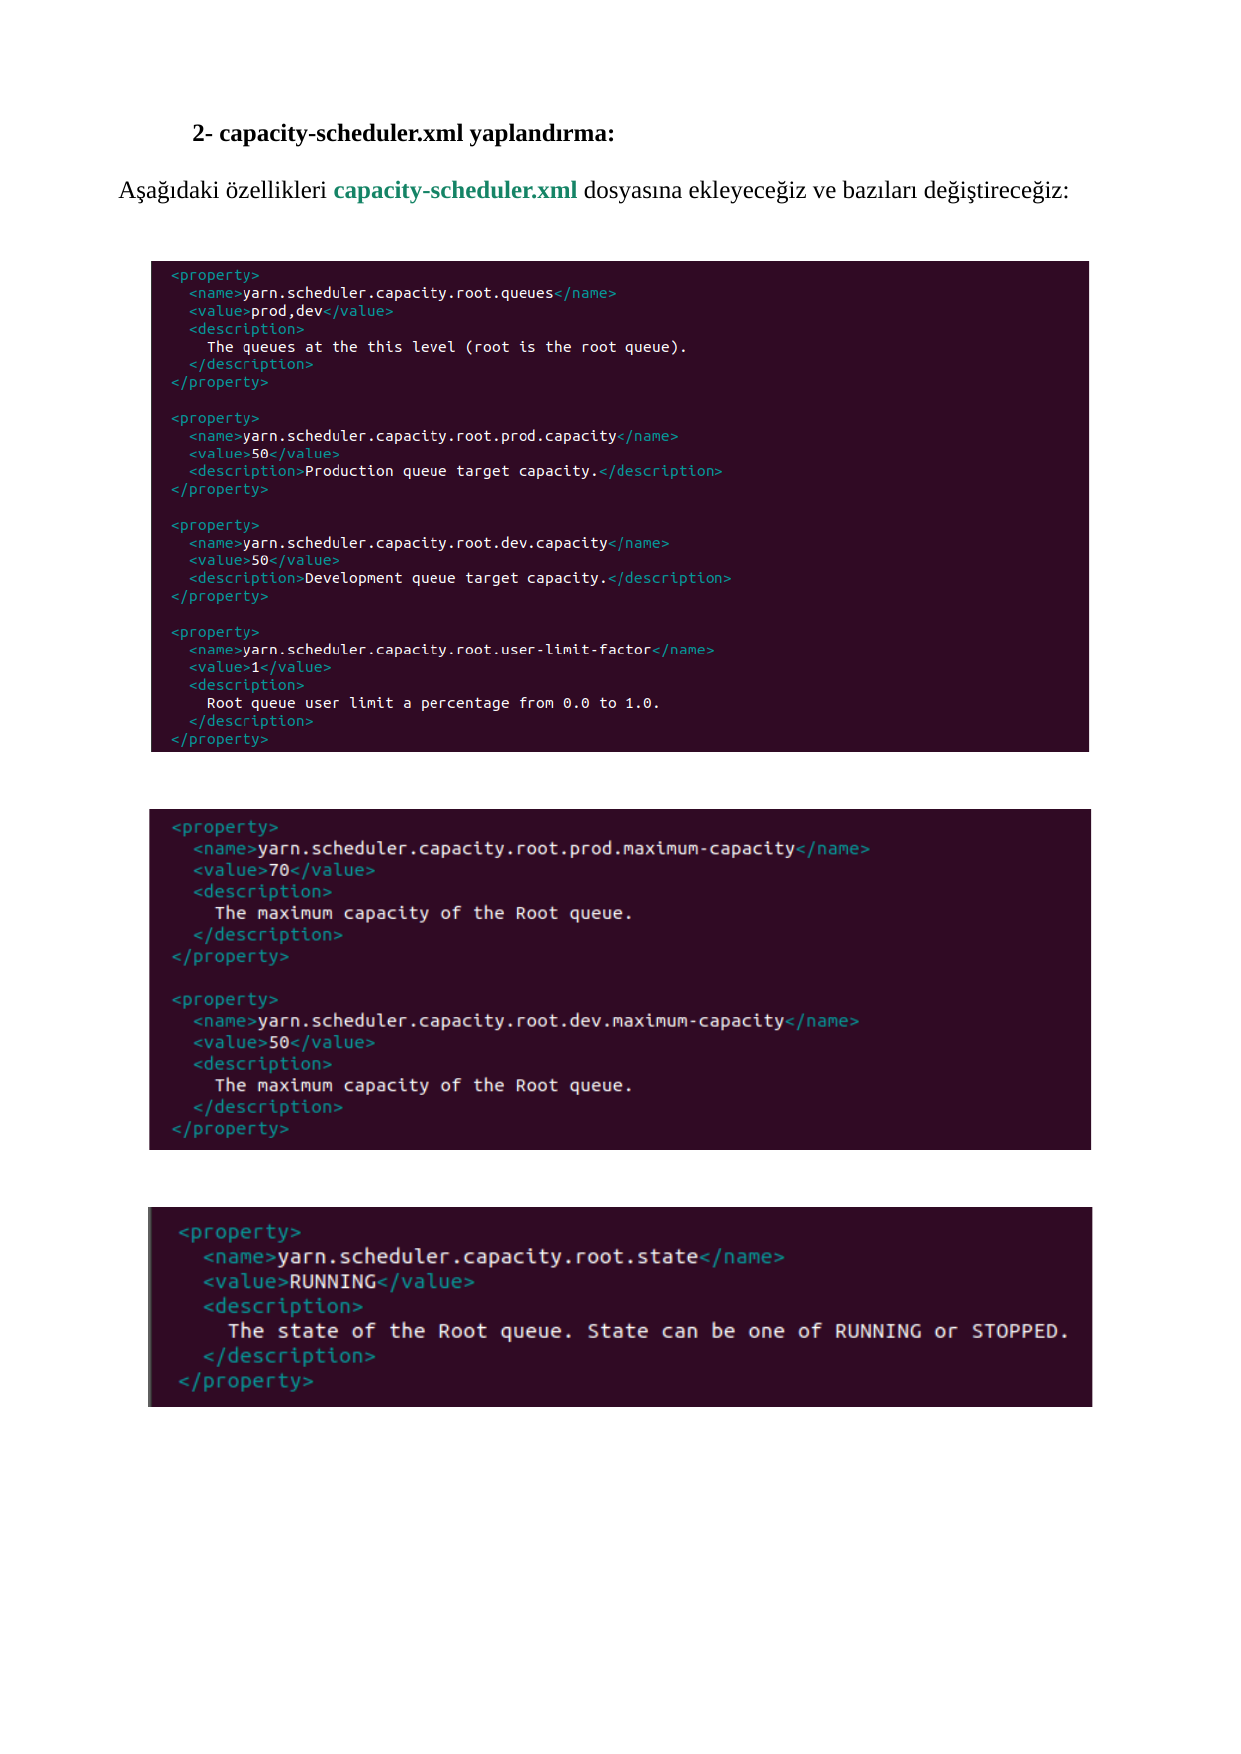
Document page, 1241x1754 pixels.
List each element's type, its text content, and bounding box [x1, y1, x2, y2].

text Aşağıdaki özellikleri capacity-scheduler.xml dosyasına ekleyeceğiz ve bazıları değiştireceğiz: [118, 176, 1122, 204]
picture [149, 809, 1092, 1150]
picture [148, 1207, 1093, 1407]
picture [151, 261, 1090, 752]
text 2- capacity-scheduler.xml yaplandırma: [118, 118, 1122, 147]
